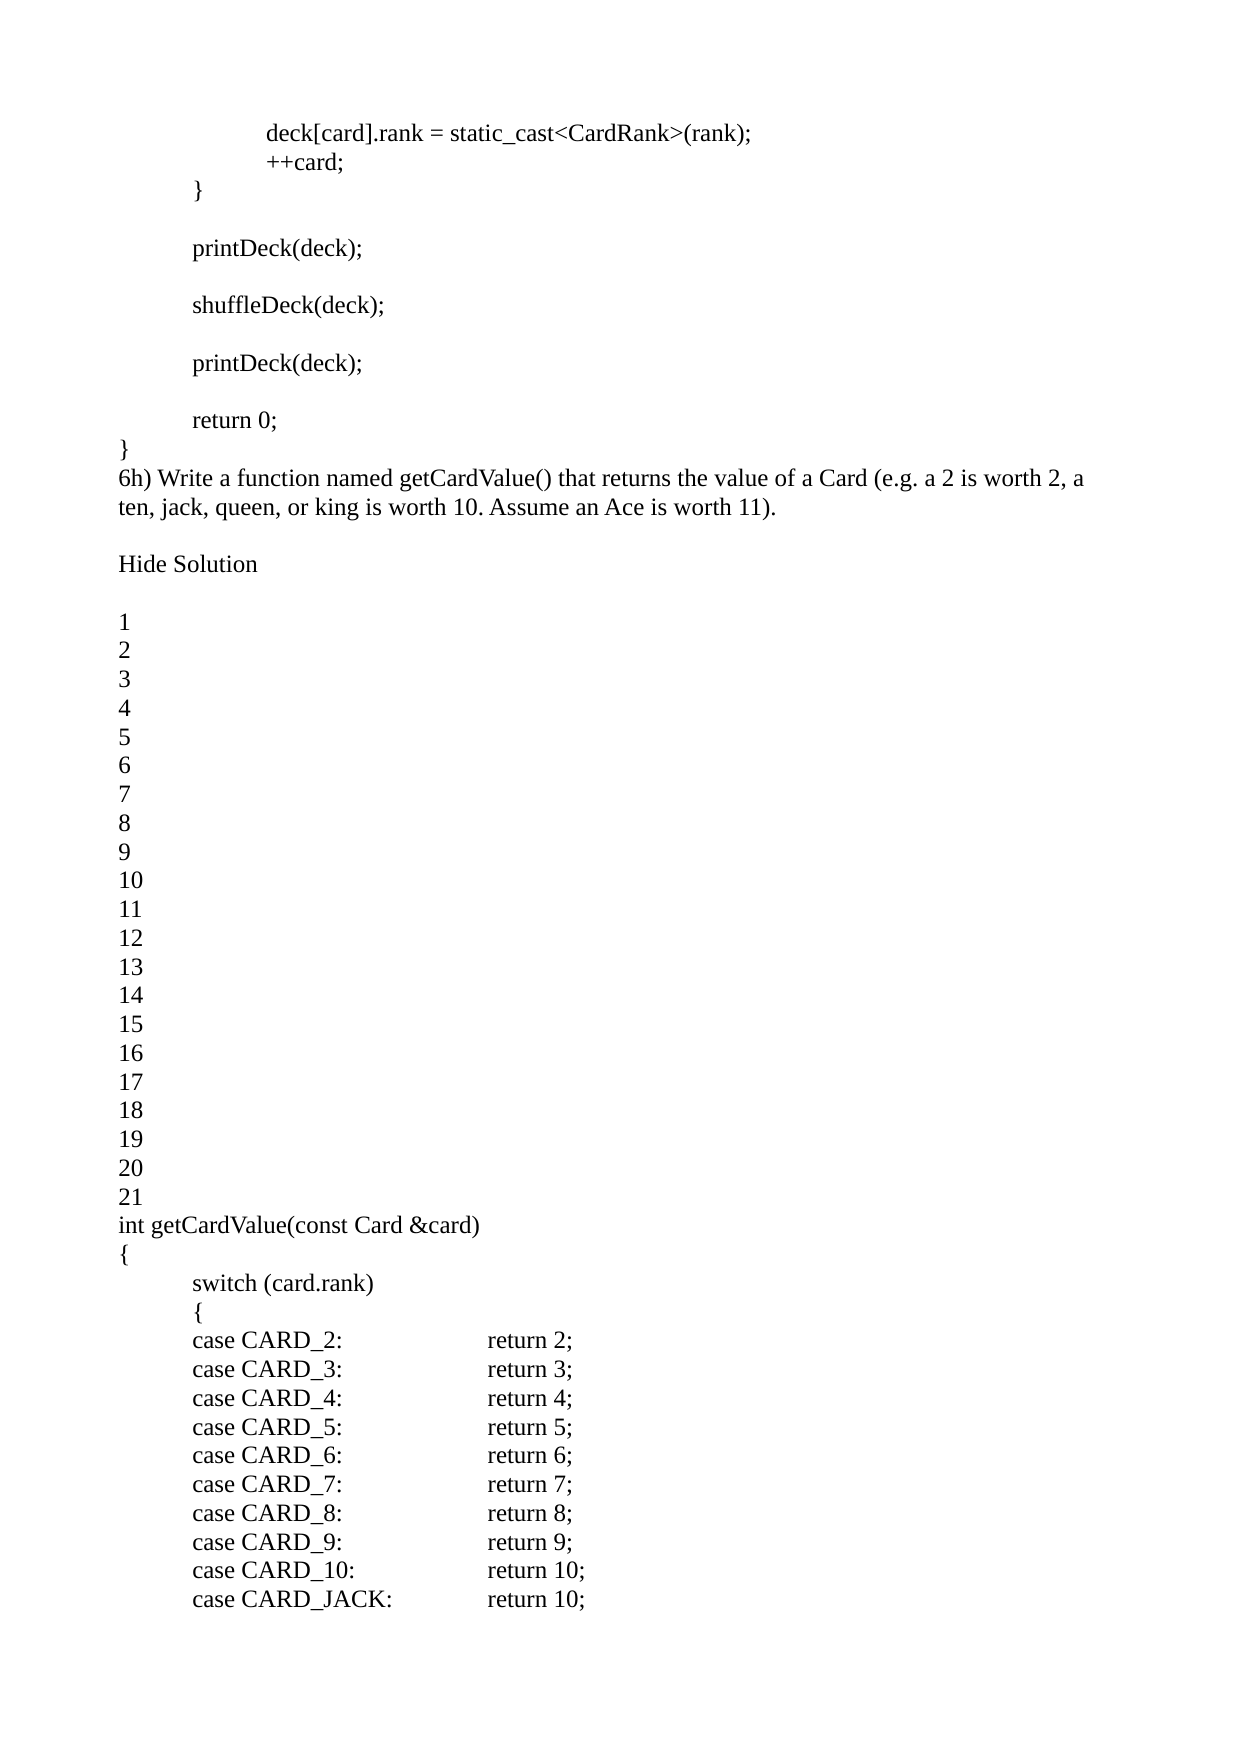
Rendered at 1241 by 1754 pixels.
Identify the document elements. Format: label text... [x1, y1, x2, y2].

text case CARD_2: return 2; [118, 1326, 1122, 1354]
text 7 [118, 779, 1122, 808]
text Hide Solution [118, 549, 1122, 578]
text printDeck(deck); [118, 348, 1122, 377]
text 15 [118, 1009, 1122, 1038]
text return 0; [118, 406, 1122, 434]
text } [118, 434, 1122, 463]
text case CARD_5: return 5; [118, 1412, 1122, 1441]
text 11 [118, 894, 1122, 923]
text ++card; [118, 147, 1122, 176]
text 12 [118, 923, 1122, 952]
text 21 [118, 1182, 1122, 1211]
text 14 [118, 981, 1122, 1009]
text { [118, 1297, 1122, 1326]
text printDeck(deck); [118, 233, 1122, 262]
text 13 [118, 952, 1122, 981]
text 1 [118, 607, 1122, 636]
text 5 [118, 722, 1122, 751]
text shuffleDeck(deck); [118, 291, 1122, 319]
text 4 [118, 693, 1122, 722]
text 2 [118, 636, 1122, 664]
text 19 [118, 1124, 1122, 1153]
text deck[card].rank = static_cast<CardRank>(rank); [118, 118, 1122, 147]
text 20 [118, 1153, 1122, 1182]
text 6h) Write a function named getCardValue() that returns the value of a Card (e.g. a 2 is worth 2, a ten, jack, queen, or king is worth 10. Assume an Ace is worth 11). [118, 463, 1122, 521]
text int getCardValue(const Card &card) [118, 1211, 1122, 1239]
text 16 [118, 1038, 1122, 1067]
text switch (card.rank) [118, 1268, 1122, 1297]
text { [118, 1239, 1122, 1268]
text 6 [118, 751, 1122, 779]
text 17 [118, 1067, 1122, 1096]
text 18 [118, 1096, 1122, 1124]
text } [118, 176, 1122, 204]
text 10 [118, 866, 1122, 894]
text case CARD_3: return 3; [118, 1354, 1122, 1383]
text case CARD_10: return 10; [118, 1556, 1122, 1584]
text case CARD_8: return 8; [118, 1498, 1122, 1527]
text case CARD_9: return 9; [118, 1527, 1122, 1556]
text case CARD_JACK: return 10; [118, 1584, 1122, 1613]
text 9 [118, 837, 1122, 866]
text case CARD_6: return 6; [118, 1441, 1122, 1469]
text case CARD_4: return 4; [118, 1383, 1122, 1412]
text 8 [118, 808, 1122, 837]
text 3 [118, 664, 1122, 693]
text case CARD_7: return 7; [118, 1469, 1122, 1498]
